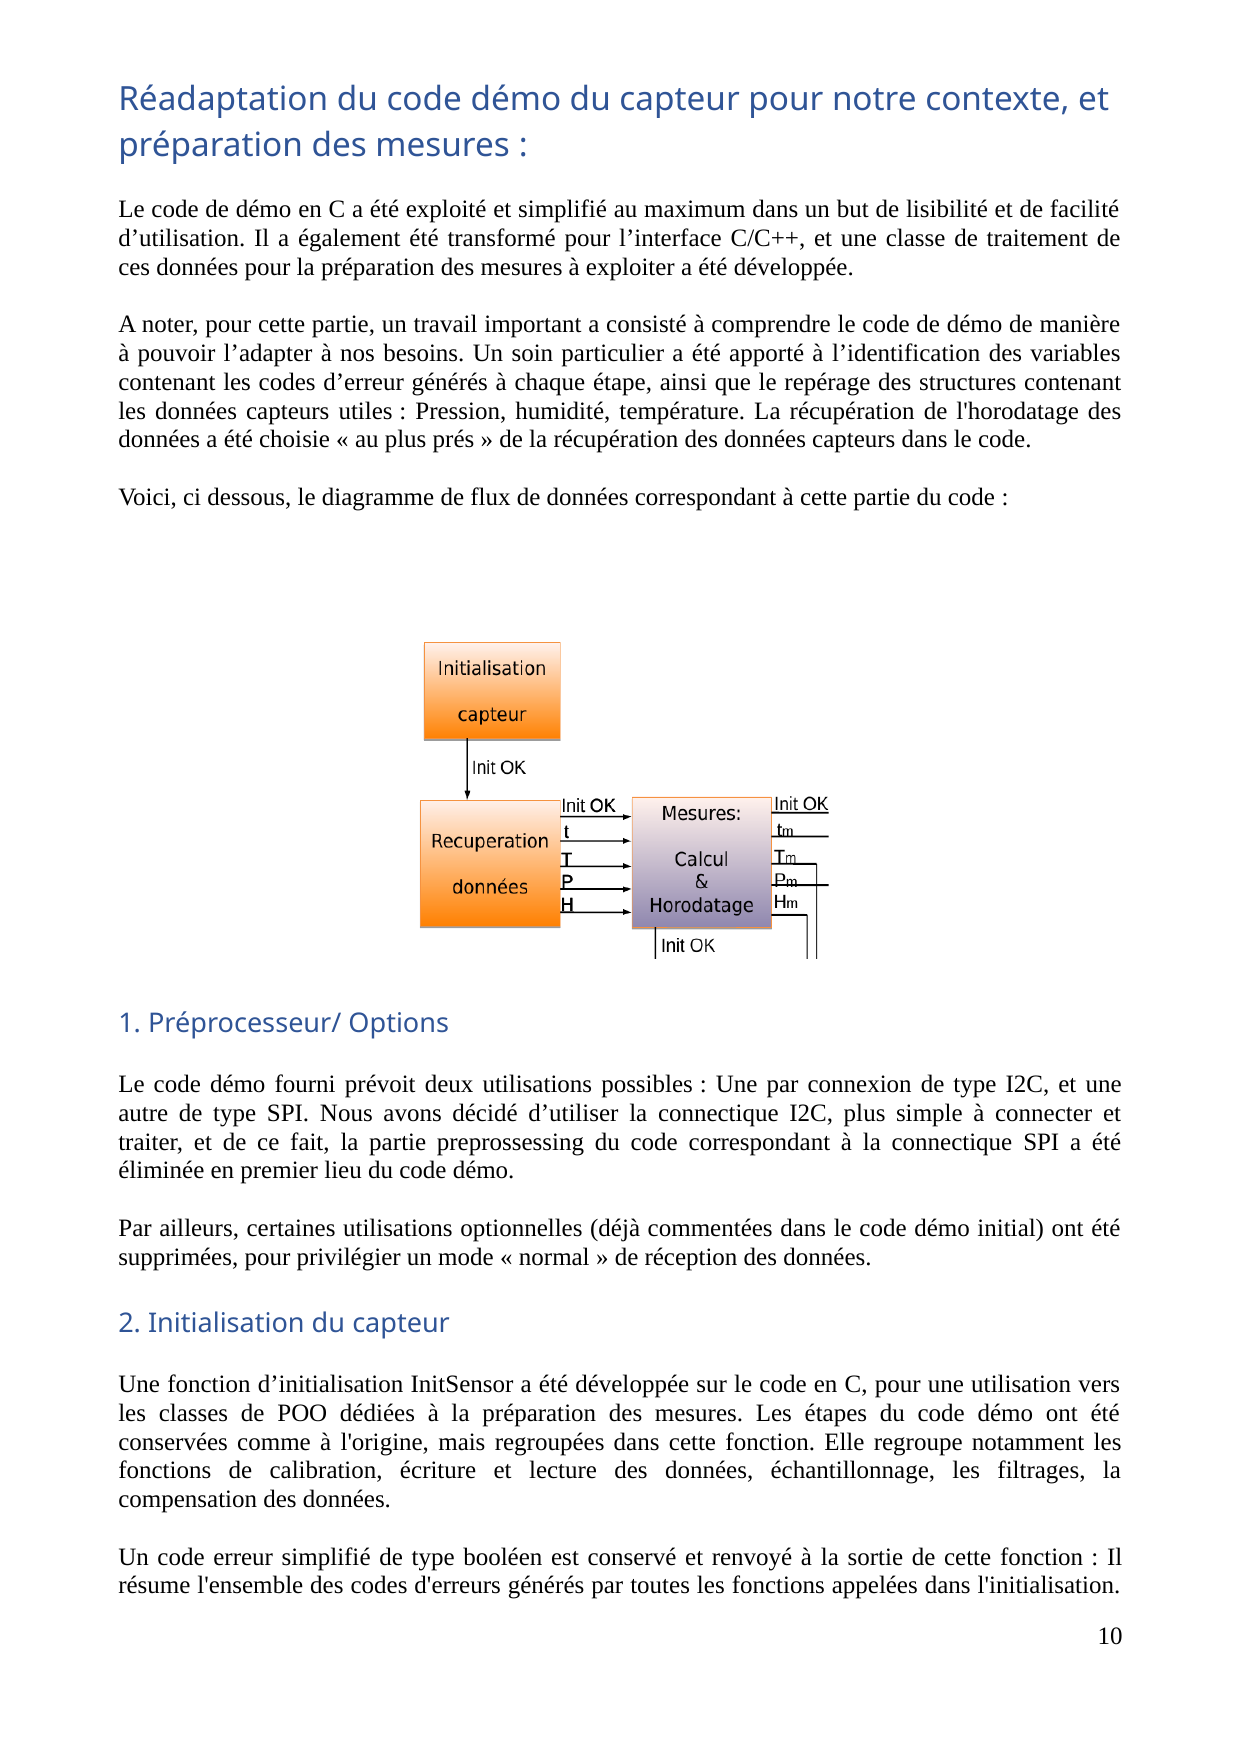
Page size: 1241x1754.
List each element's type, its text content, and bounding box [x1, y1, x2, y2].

text Un code erreur simplifié de type booléen est conservé et renvoyé à la sortie de cette fonction : Il résume l'ensemble des codes d'erreurs générés par toutes les fonctions appelées dans l'initialisation. [118, 1542, 1122, 1599]
text Le code démo fourni prévoit deux utilisations possibles : Une par connexion de type I2C, et une autre de type SPI. Nous avons décidé d’utiliser la connectique I2C, plus simple à connecter et traiter, et de ce fait, la partie preprossessing du code correspondant à la connectique SPI a été éliminée en premier lieu du code démo. [118, 1069, 1122, 1184]
text Par ailleurs, certaines utilisations optionnelles (déjà commentées dans le code démo initial) ont été supprimées, pour privilégier un mode « normal » de réception des données. [118, 1213, 1122, 1271]
text A noter, pour cette partie, un travail important a consisté à comprendre le code de démo de manière à pouvoir l’adapter à nos besoins. Un soin particulier a été apporté à l’identification des variables contenant les codes d’erreur générés à chaque étape, ainsi que le repérage des structures contenant les données capteurs utiles : Pression, humidité, température. La récupération de l'horodatage des données a été choisie « au plus prés » de la récupération des données capteurs dans le code. [118, 309, 1122, 453]
subtitle 1. Préprocesseur/ Options [118, 1004, 1122, 1041]
text Voici, ci dessous, le diagramme de flux de données correspondant à cette partie du code : [118, 482, 1122, 511]
text Le code de démo en C a été exploité et simplifié au maximum dans un but de lisibilité et de facilité d’utilisation. Il a également été transformé pour l’interface C/C++, et une classe de traitement de ces données pour la préparation des mesures à exploiter a été développée. [118, 194, 1122, 281]
text Flux de données: mesures / horodatage [412, 609, 828, 632]
text Une fonction d’initialisation InitSensor a été développée sur le code en C, pour une utilisation vers les classes de POO dédiées à la préparation des mesures. Les étapes du code démo ont été conservées comme à l'origine, mais regroupées dans cette fonction. Elle regroupe notamment les fonctions de calibration, écriture et lecture des données, échantillonnage, les filtrages, la compensation des données. [118, 1369, 1122, 1513]
subtitle Réadaptation du code démo du capteur pour notre contexte, et préparation des mesures : [118, 75, 1122, 166]
subtitle 2. Initialisation du capteur [118, 1303, 1122, 1340]
